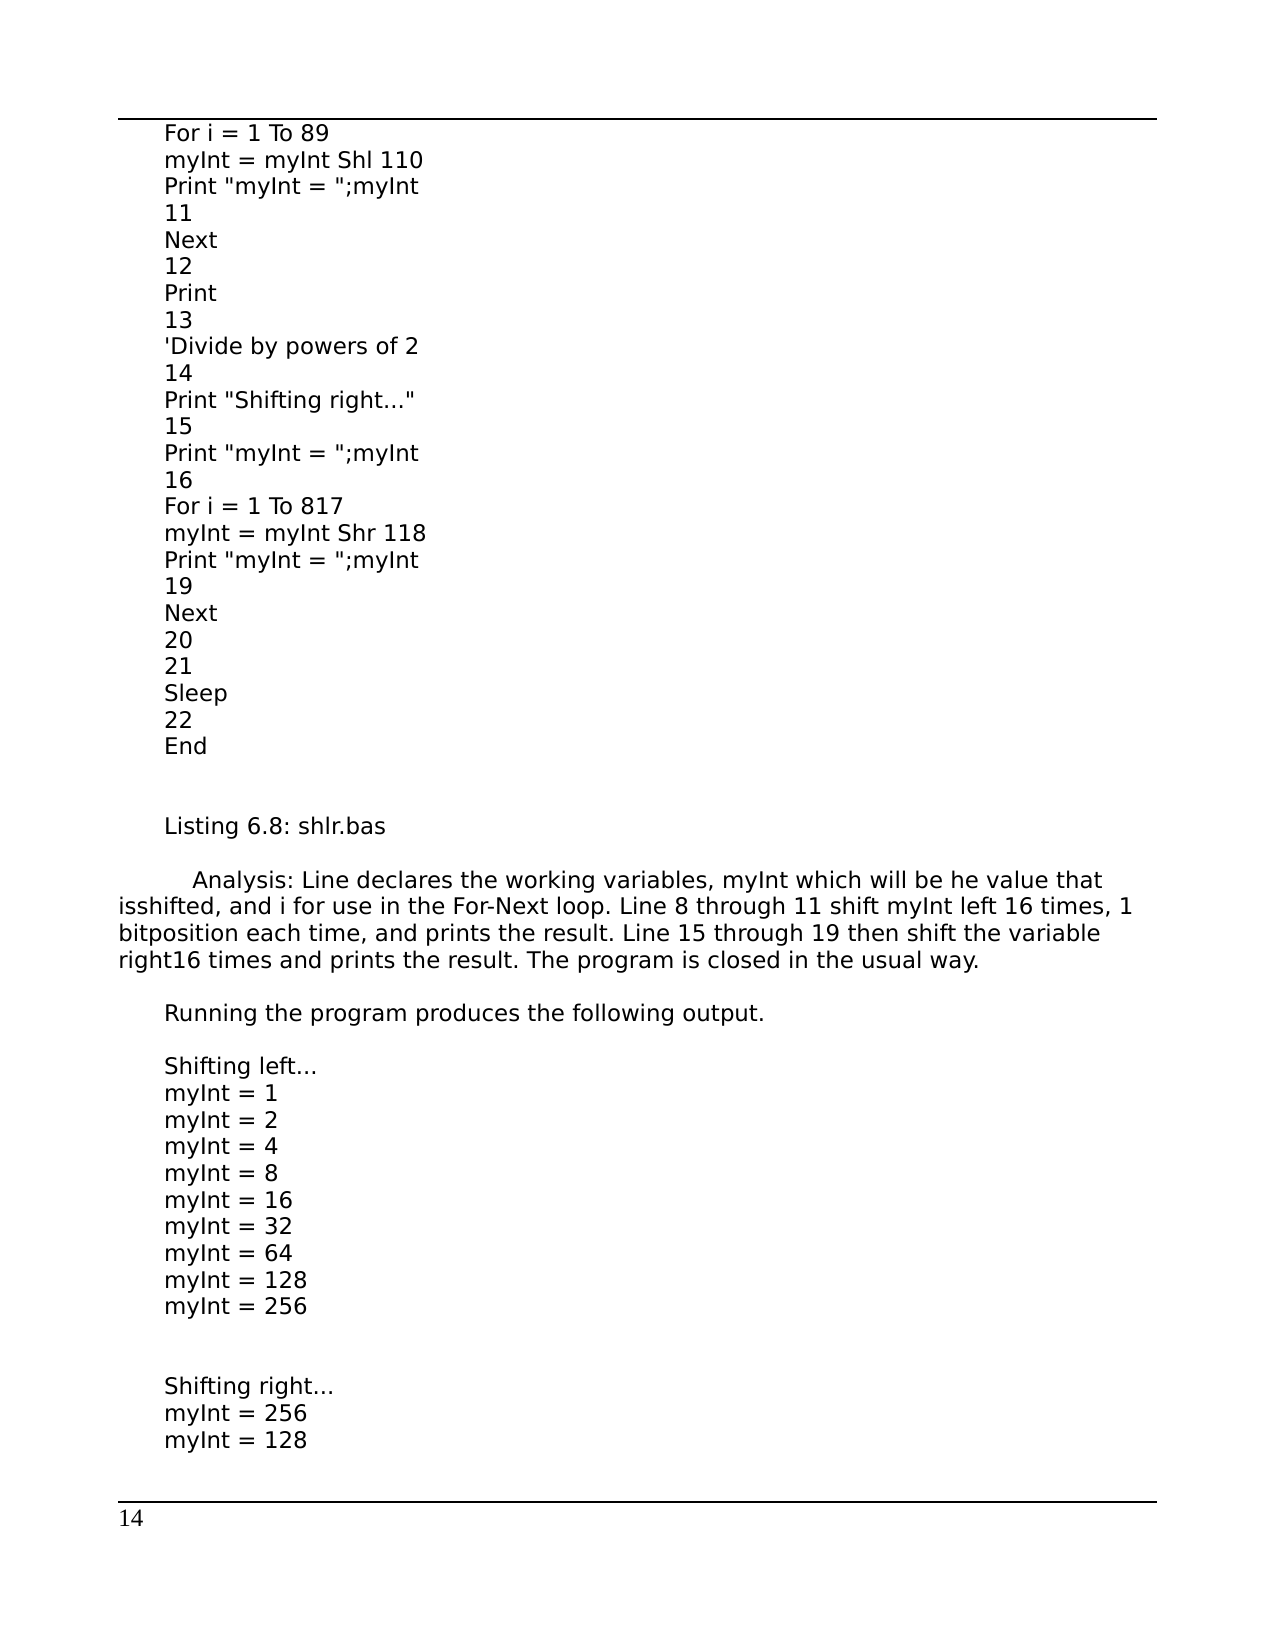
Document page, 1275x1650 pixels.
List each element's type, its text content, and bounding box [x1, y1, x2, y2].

text Print "myInt = ";myInt [118, 547, 1157, 573]
text myInt = 32 [118, 1213, 1157, 1240]
text myInt = 64 [118, 1240, 1157, 1267]
text 20 [118, 627, 1157, 653]
text myInt = 1 [118, 1080, 1157, 1107]
text Shifting right... [118, 1373, 1157, 1400]
text For i = 1 To 89 [118, 120, 1157, 147]
text Print "Shifting right..." [118, 387, 1157, 413]
text myInt = 256 [118, 1293, 1157, 1320]
text 'Divide by powers of 2 [118, 333, 1157, 360]
text Print "myInt = ";myInt [118, 440, 1157, 467]
text 14 [118, 360, 1157, 387]
text Analysis: Line declares the working variables, myInt which will be he value that isshifted, and i for use in the For-Next loop. Line 8 through 11 shift myInt left 16 times, 1 bitposition each time, and prints the result. Line 15 through 19 then shift the variable right16 times and prints the result. The program is closed in the usual way. [118, 867, 1157, 973]
text Next [118, 600, 1157, 627]
text 19 [118, 573, 1157, 600]
text myInt = 2 [118, 1107, 1157, 1133]
text Running the program produces the following output. [118, 1000, 1157, 1027]
text myInt = 128 [118, 1267, 1157, 1293]
text Print [118, 280, 1157, 307]
text 21 [118, 653, 1157, 680]
text myInt = 256 [118, 1400, 1157, 1427]
text myInt = 16 [118, 1187, 1157, 1213]
text Next [118, 227, 1157, 253]
text End [118, 733, 1157, 760]
text 15 [118, 413, 1157, 440]
text Shifting left... [118, 1053, 1157, 1080]
text Sleep [118, 680, 1157, 707]
text myInt = myInt Shl 110 [118, 147, 1157, 173]
text Print "myInt = ";myInt [118, 173, 1157, 200]
text For i = 1 To 817 [118, 493, 1157, 520]
text myInt = 8 [118, 1160, 1157, 1187]
text 22 [118, 707, 1157, 733]
text Listing 6.8: shlr.bas [118, 813, 1157, 840]
text 12 [118, 253, 1157, 280]
text myInt = 128 [118, 1427, 1157, 1453]
text 11 [118, 200, 1157, 227]
text myInt = 4 [118, 1133, 1157, 1160]
text 13 [118, 307, 1157, 333]
text myInt = myInt Shr 118 [118, 520, 1157, 547]
text 16 [118, 467, 1157, 493]
